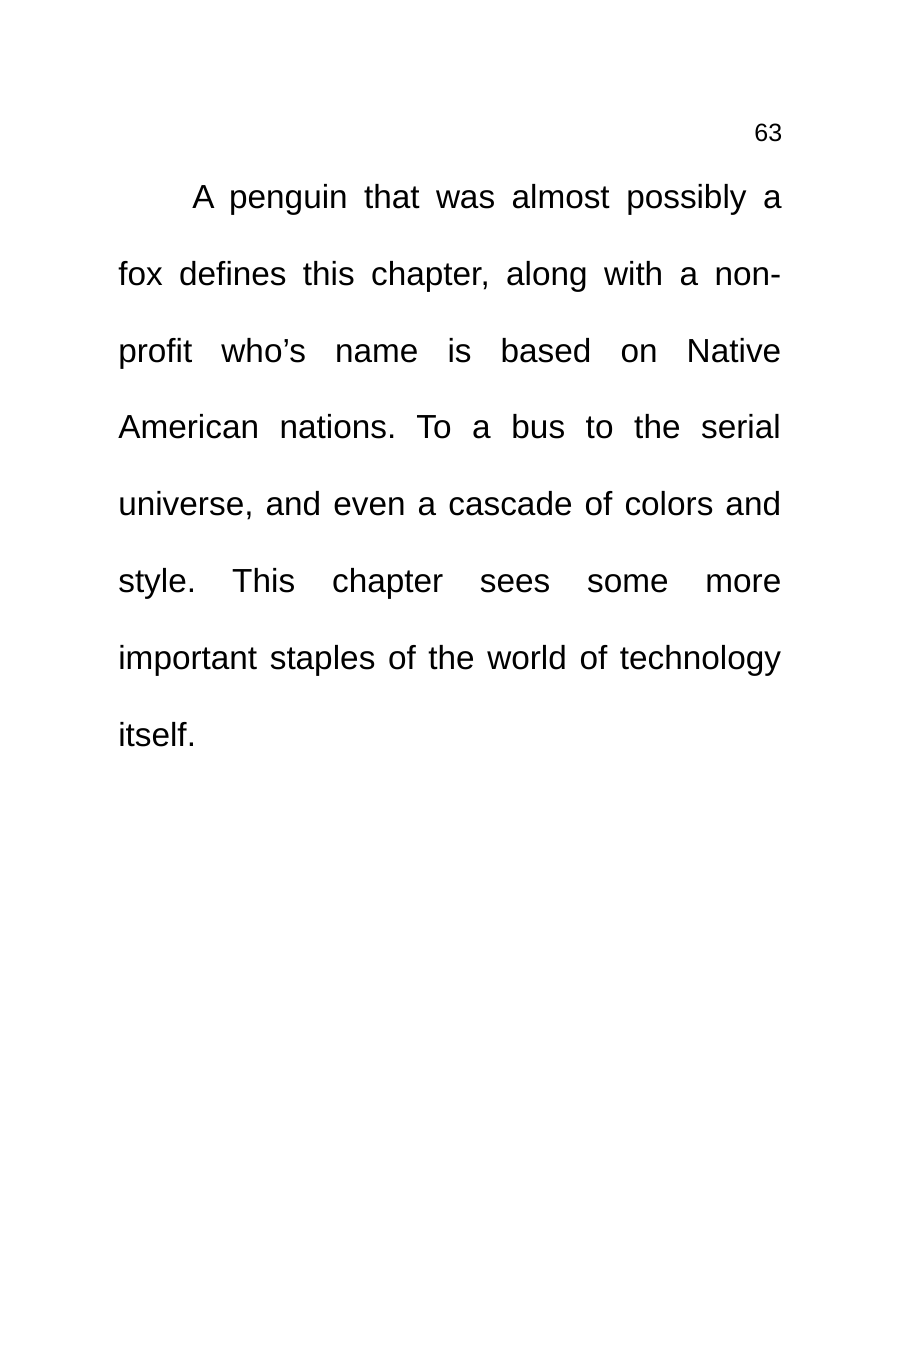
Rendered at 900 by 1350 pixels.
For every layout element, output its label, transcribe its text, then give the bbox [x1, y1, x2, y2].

text A penguin that was almost possibly a fox defines this chapter, along with a non-profit who’s name is based on Native American nations. To a bus to the serial universe, and even a cascade of colors and style. This chapter sees some more important staples of the world of technology itself. [118, 177, 782, 753]
